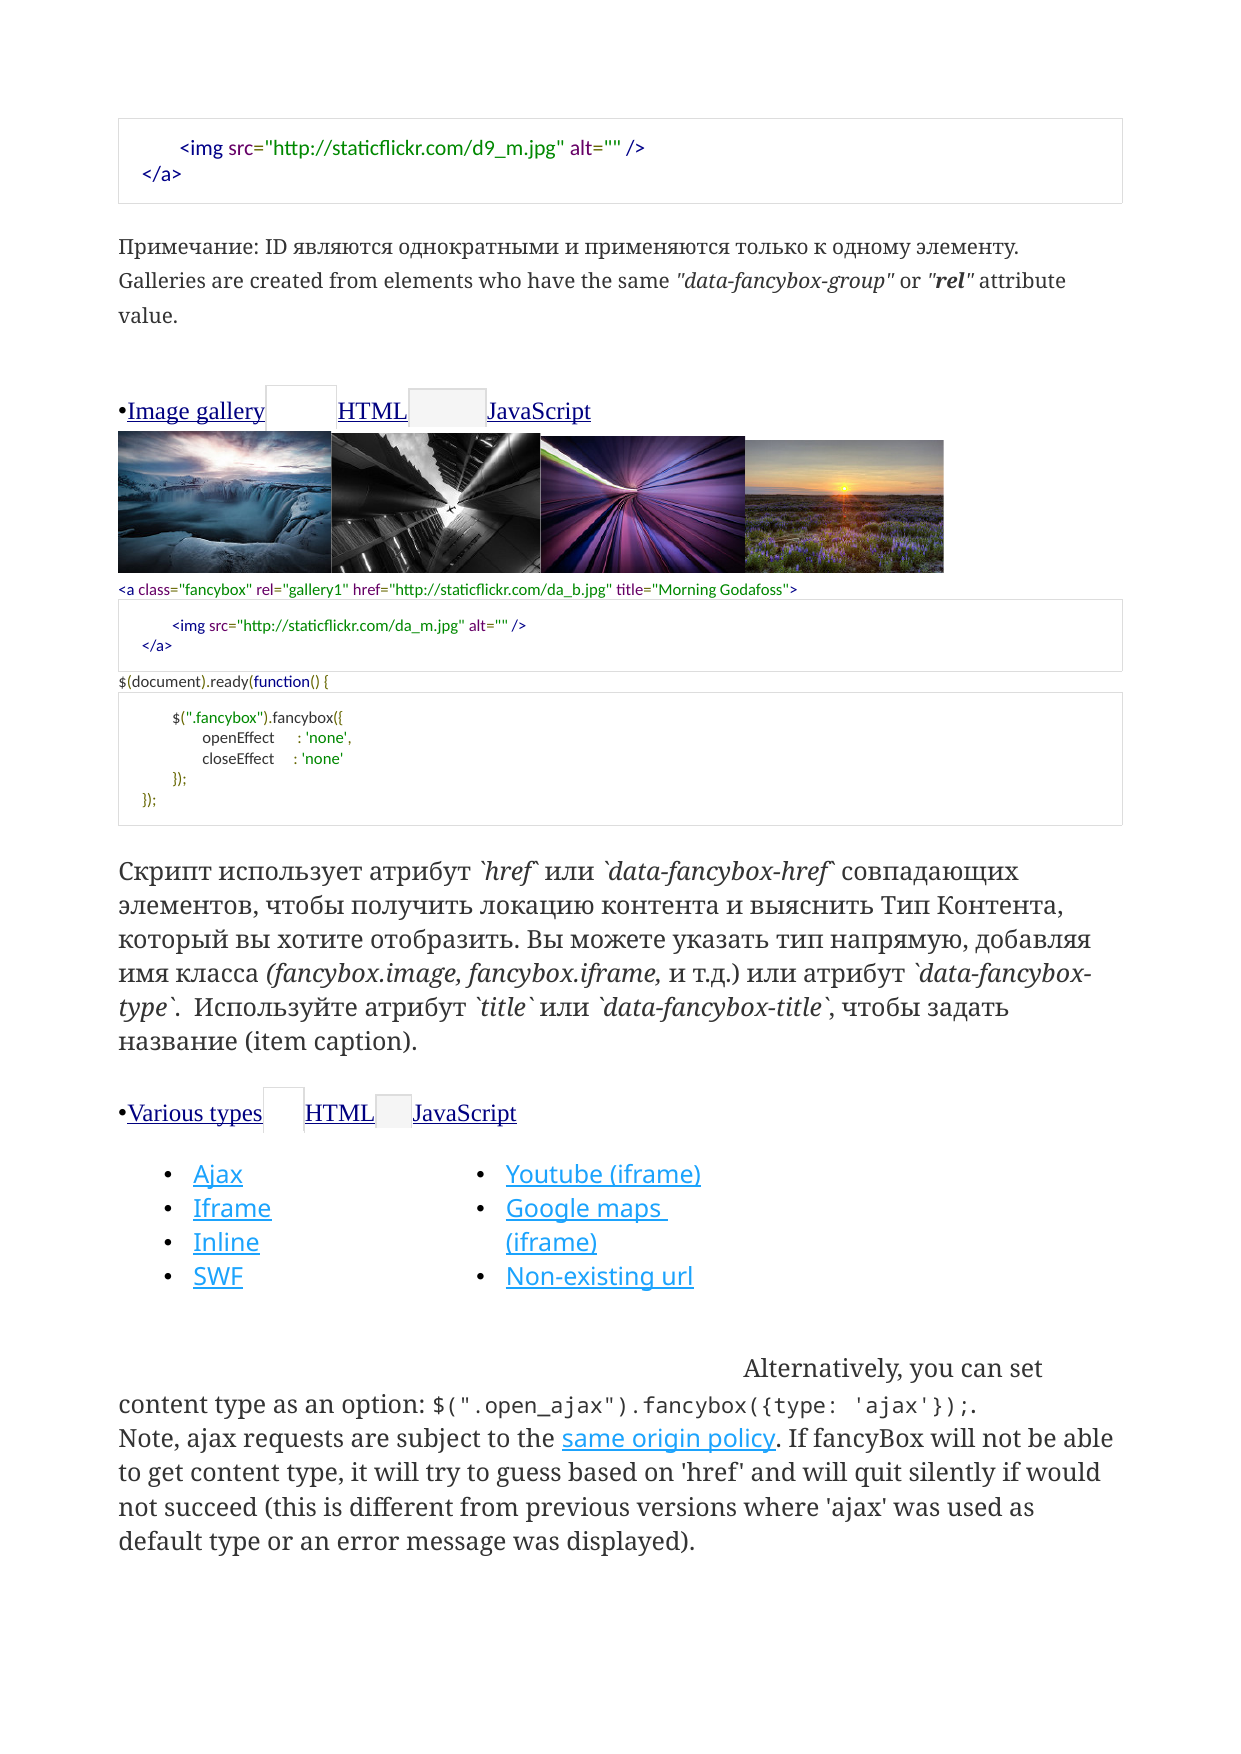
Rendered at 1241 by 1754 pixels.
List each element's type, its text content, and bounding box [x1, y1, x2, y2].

picture [118, 431, 944, 573]
text }); [119, 773, 1122, 825]
text </a> [119, 620, 1122, 671]
list Note, ajax requests are subject to the same origin policy. If fancyBox will not be able to get content type, it will try to guess based on 'href' and will quit silently if would not succeed (this is different from previous versions where 'ajax' was used as default type or an error message was displayed). [118, 1420, 1122, 1558]
list Youtube (iframe) [476, 1156, 743, 1190]
text openEffect : 'none', [119, 712, 1122, 732]
list Ajax [164, 1156, 431, 1190]
list Image gallery HTML JavaScript [118, 368, 1122, 431]
text <img src="http://staticflickr.com/da_m.jpg" alt="" /> [119, 600, 1122, 620]
list Various types HTML JavaScript [118, 1070, 1122, 1133]
text <img src="http://staticflickr.com/d9_m.jpg" alt="" /> [119, 119, 1122, 145]
list SWF [164, 1258, 431, 1293]
text $(".fancybox").fancybox({ [119, 693, 1122, 712]
text Скрипт использует атрибут `href` или `data-fancybox-href` совпадающих элементов, чтобы получить локацию контента и выяснить Тип Контента, который вы хотите отобразить. Вы можете указать тип напрямую, добавляя имя класса (fancybox.image, fancybox.iframe, и т.д.) или атрибут `data-fancybox-type`. Используйте атрибут `title` или `data-fancybox-title`, чтобы задать название (item caption). [118, 853, 1122, 1058]
list Inline [164, 1224, 431, 1258]
text </a> [119, 145, 1122, 203]
text Alternatively, you can set content type as an option: $(".open_ajax").fancybox({type: 'ajax'});. [118, 1348, 1122, 1420]
text $(document).ready(function() { [118, 672, 1122, 692]
text closeEffect : 'none' [119, 732, 1122, 753]
list Google maps (iframe) [476, 1190, 743, 1258]
text Примечание: ID являются однократными и применяются только к одному элементу. Galleries are created from elements who have the same "data-fancybox-group" or "rel" attribute value. [118, 226, 1122, 329]
text <a class="fancybox" rel="gallery1" href="http://staticflickr.com/da_b.jpg" title="Morning Godafoss"> [118, 579, 1122, 599]
list Iframe [164, 1190, 431, 1224]
text }); [119, 753, 1122, 773]
list Non-existing url [476, 1258, 743, 1293]
